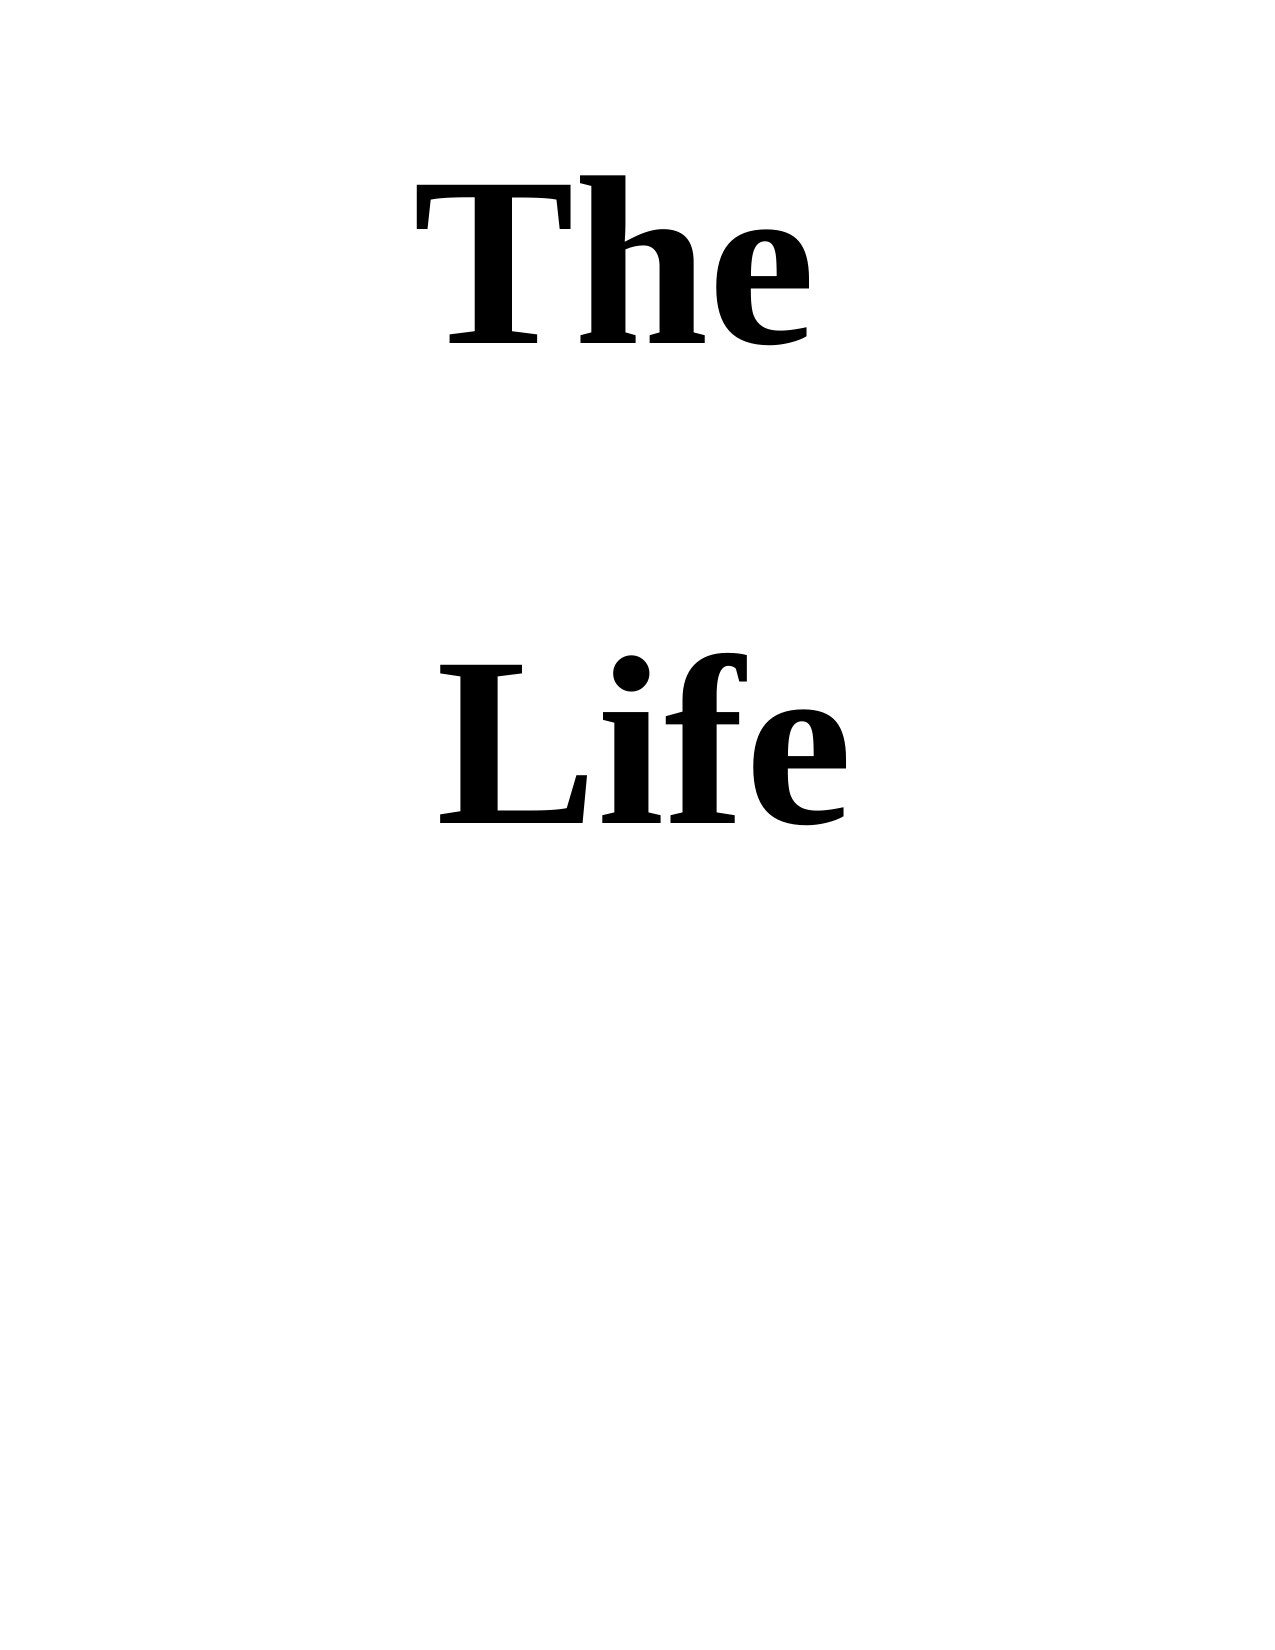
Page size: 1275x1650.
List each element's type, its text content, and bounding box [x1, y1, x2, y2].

text The [14, 118, 1275, 597]
text Life [14, 597, 1275, 1076]
